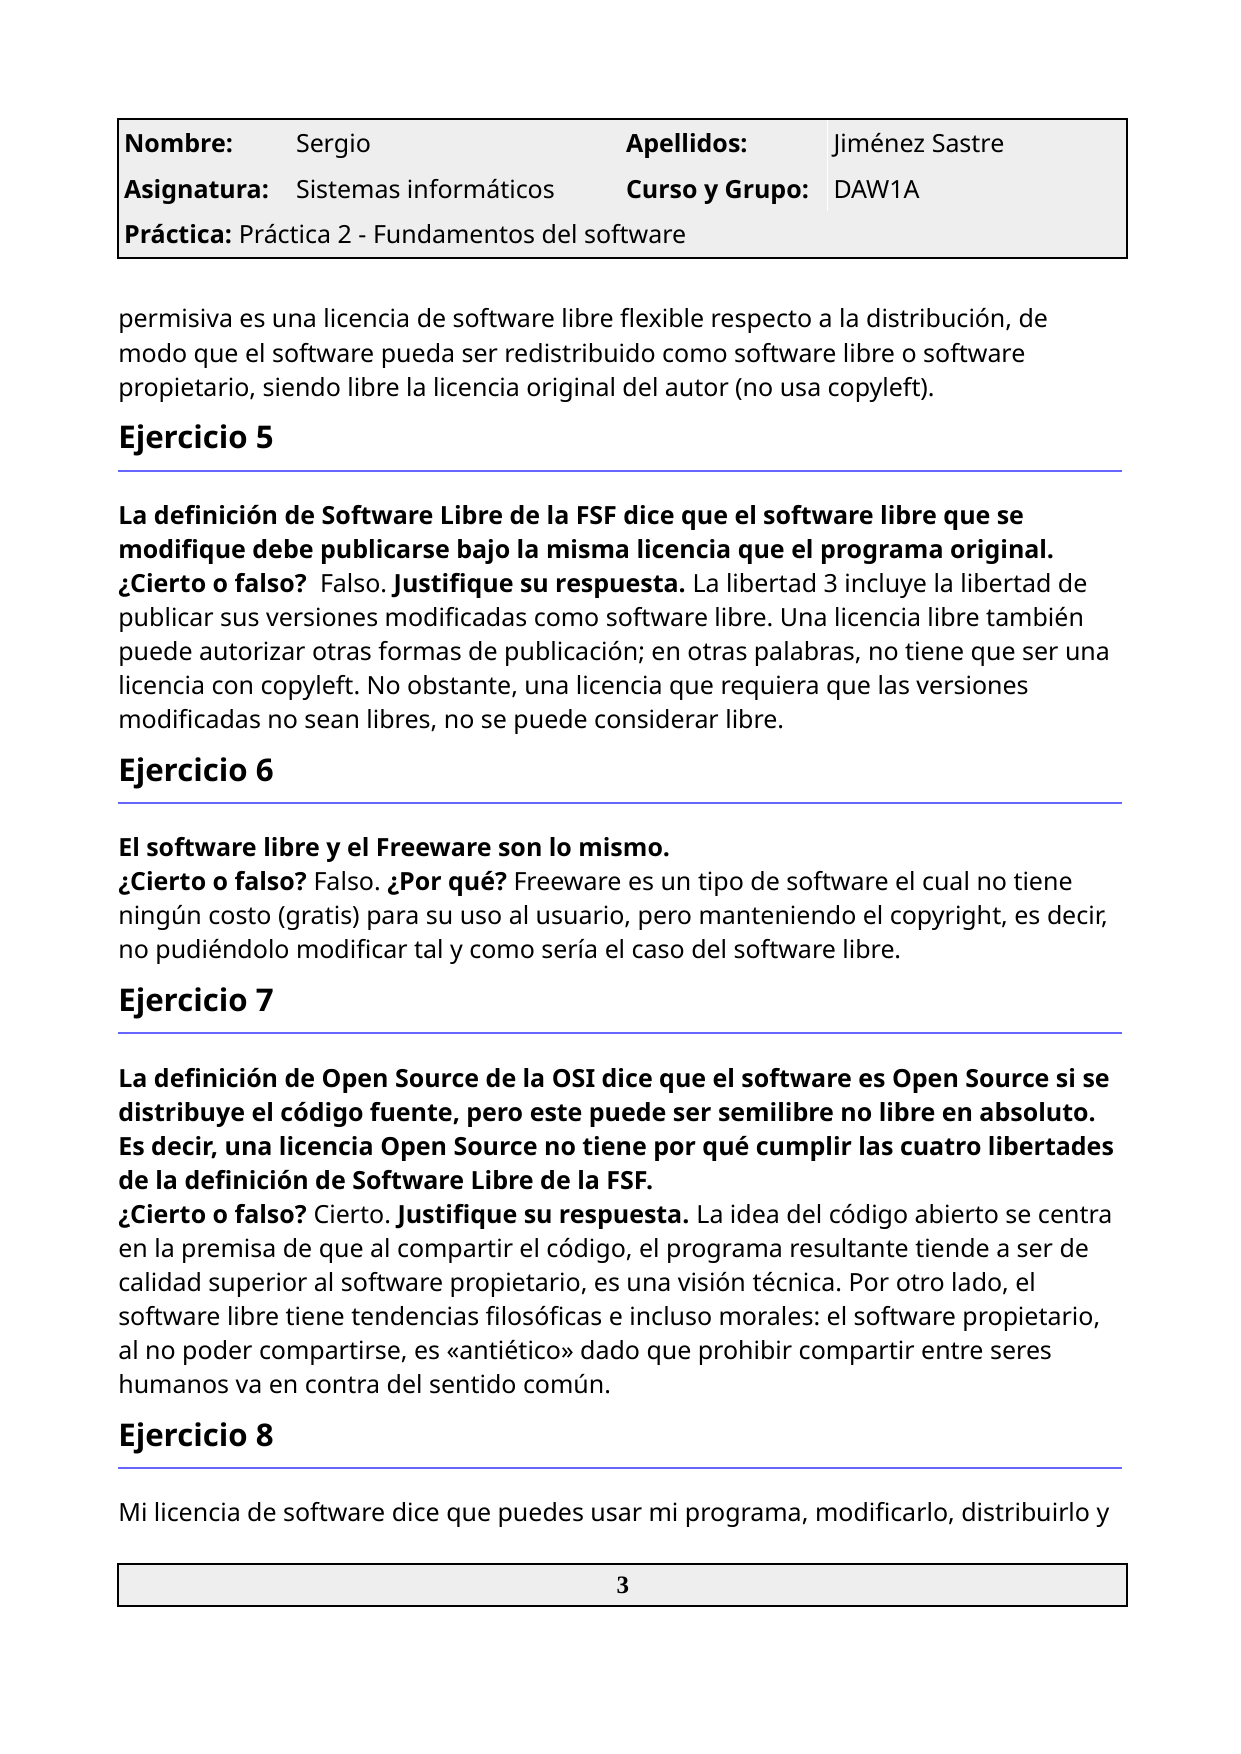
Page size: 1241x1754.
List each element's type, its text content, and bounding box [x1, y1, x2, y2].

text ¿Cierto o falso? Falso. ¿Por qué? Freeware es un tipo de software el cual no tiene ningún costo (gratis) para su uso al usuario, pero manteniendo el copyright, es decir, no pudiéndolo modificar tal y como sería el caso del software libre. [118, 864, 1122, 966]
table_header [118, 472, 1122, 497]
text ¿Cierto o falso? Cierto. Justifique su respuesta. La idea del código abierto se centra en la premisa de que al compartir el código, el programa resultante tiende a ser de calidad superior al software propietario, es una visión técnica. Por otro lado, el software libre tiene tendencias filosóficas e incluso morales: el software propietario, al no poder compartirse, es «antiético» dado que prohibir compartir entre seres humanos va en contra del sentido común. [118, 1196, 1122, 1401]
table_header [118, 804, 1122, 830]
text El software libre y el Freeware son lo mismo. [118, 830, 1122, 864]
text Ejercicio 8 [118, 1413, 1122, 1455]
table_header [118, 1034, 1122, 1060]
text ¿Cierto o falso? Falso. Justifique su respuesta. La libertad 3 incluye la libertad de publicar sus versiones modificadas como software libre. Una licencia libre también puede autorizar otras formas de publicación; en otras palabras, no tiene que ser una licencia con copyleft. No obstante, una licencia que requiera que las versiones modificadas no sean libres, no se puede considerar libre. [118, 566, 1122, 736]
text La definición de Software Libre de la FSF dice que el software libre que se modifique debe publicarse bajo la misma licencia que el programa original. [118, 497, 1122, 566]
text Mi licencia de software dice que puedes usar mi programa, modificarlo, distribuirlo y [118, 1495, 1122, 1529]
table_header [118, 1469, 1122, 1495]
text permisiva es una licencia de software libre flexible respecto a la distribución, de modo que el software pueda ser redistribuido como software libre o software propietario, siendo libre la licencia original del autor (no usa copyleft). [118, 301, 1122, 403]
text Ejercicio 6 [118, 748, 1122, 790]
text La definición de Open Source de la OSI dice que el software es Open Source si se distribuye el código fuente, pero este puede ser semilibre no libre en absoluto. Es decir, una licencia Open Source no tiene por qué cumplir las cuatro libertades de la definición de Software Libre de la FSF. [118, 1060, 1122, 1196]
text Ejercicio 5 [118, 415, 1122, 458]
text Ejercicio 7 [118, 978, 1122, 1021]
